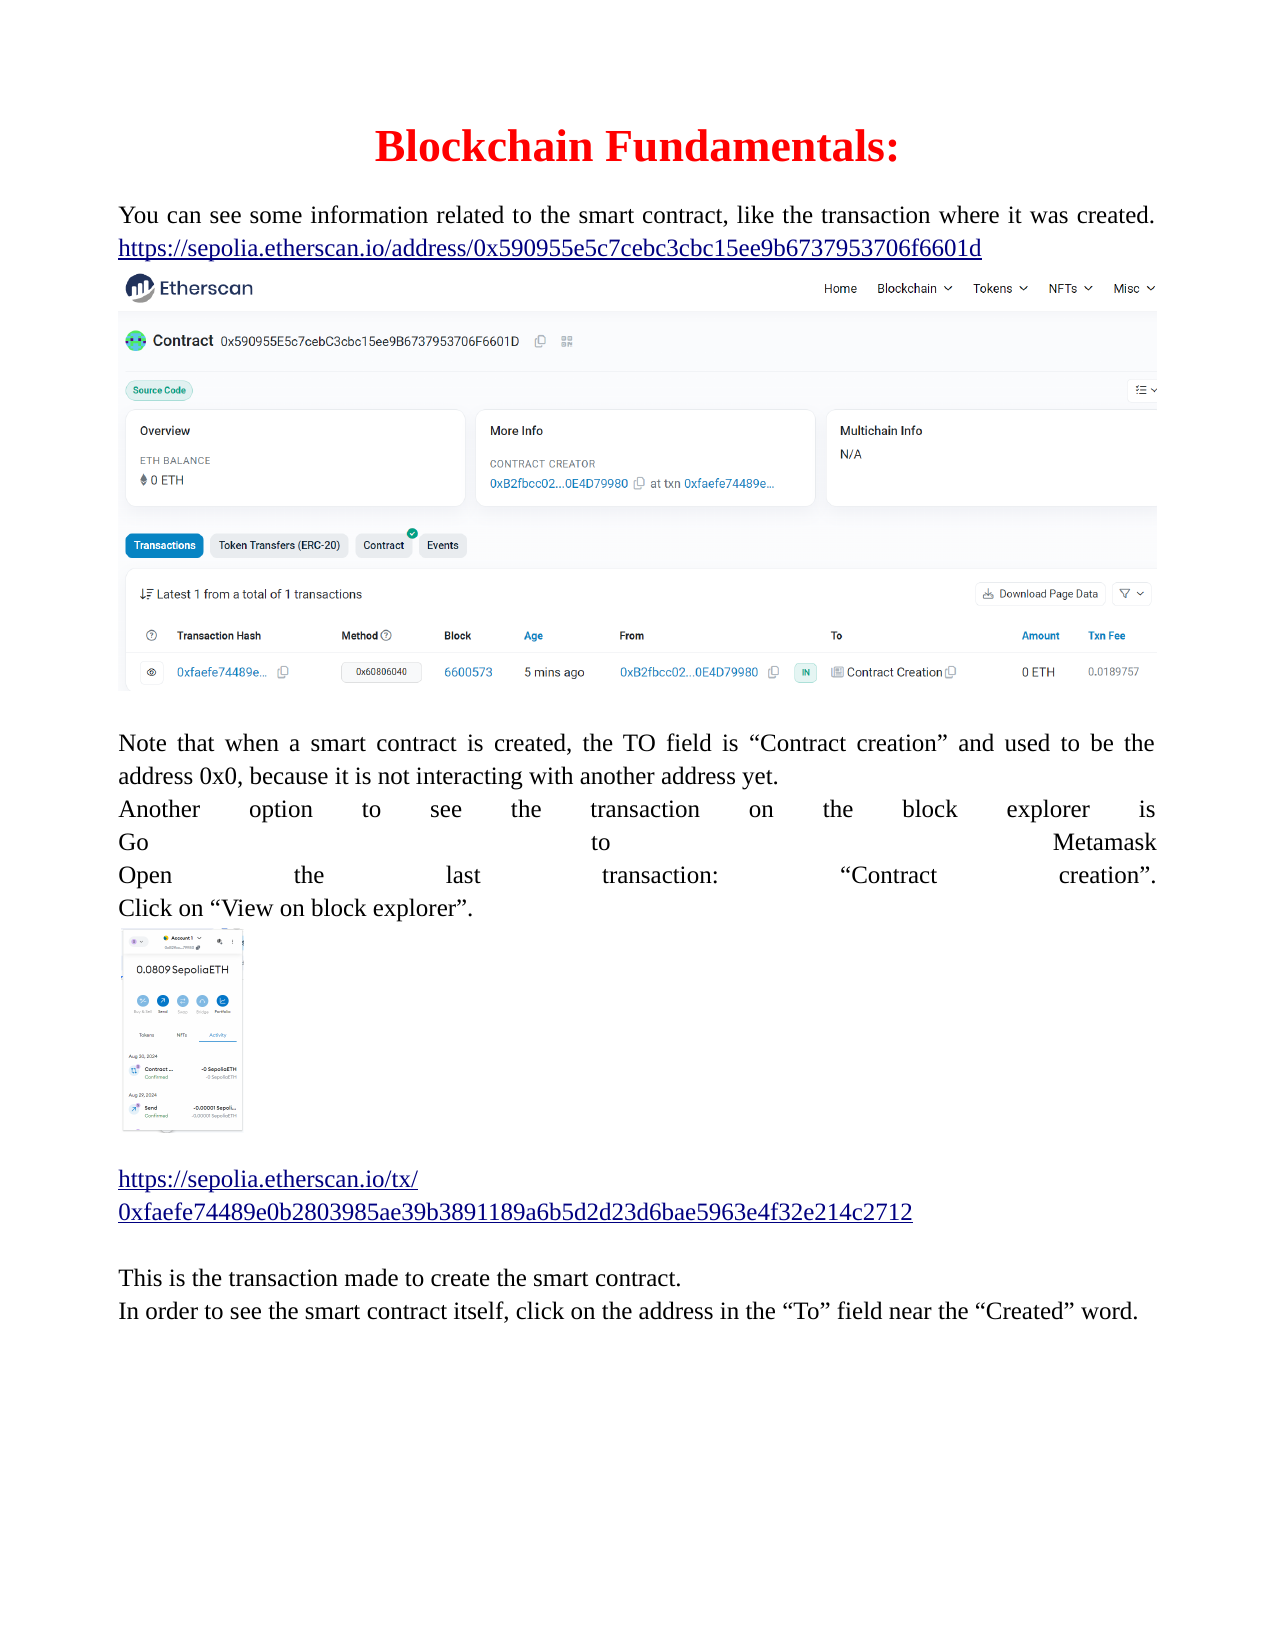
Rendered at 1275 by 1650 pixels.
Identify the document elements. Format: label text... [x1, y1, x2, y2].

table_header [118, 926, 247, 1164]
picture [121, 928, 244, 1133]
text Another option to see the transaction on the block explorer is Go to Metamask Open the last transaction: “Contract creation”. Click on “View on block explorer”. [118, 794, 1157, 922]
text Note that when a smart contract is created, the TO field is “Contract creation” and used to be the address 0x0, because it is not interacting with another address yet. [118, 728, 1157, 790]
text You can see some information related to the smart contract, like the transaction where it was created. https://sepolia.etherscan.io/address/0x590955e5c7cebc3cbc15ee9b6737953706f6601d [118, 200, 1157, 262]
picture [118, 266, 1157, 691]
table_header [247, 926, 378, 1164]
text In order to see the smart contract itself, click on the address in the “To” field near the “Created” word. [118, 1296, 1157, 1325]
text https://sepolia.etherscan.io/tx/0xfaefe74489e0b2803985ae39b3891189a6b5d2d23d6bae5963e4f32e214c2712 [118, 1164, 1157, 1226]
text This is the transaction made to create the smart contract. [118, 1263, 1157, 1292]
